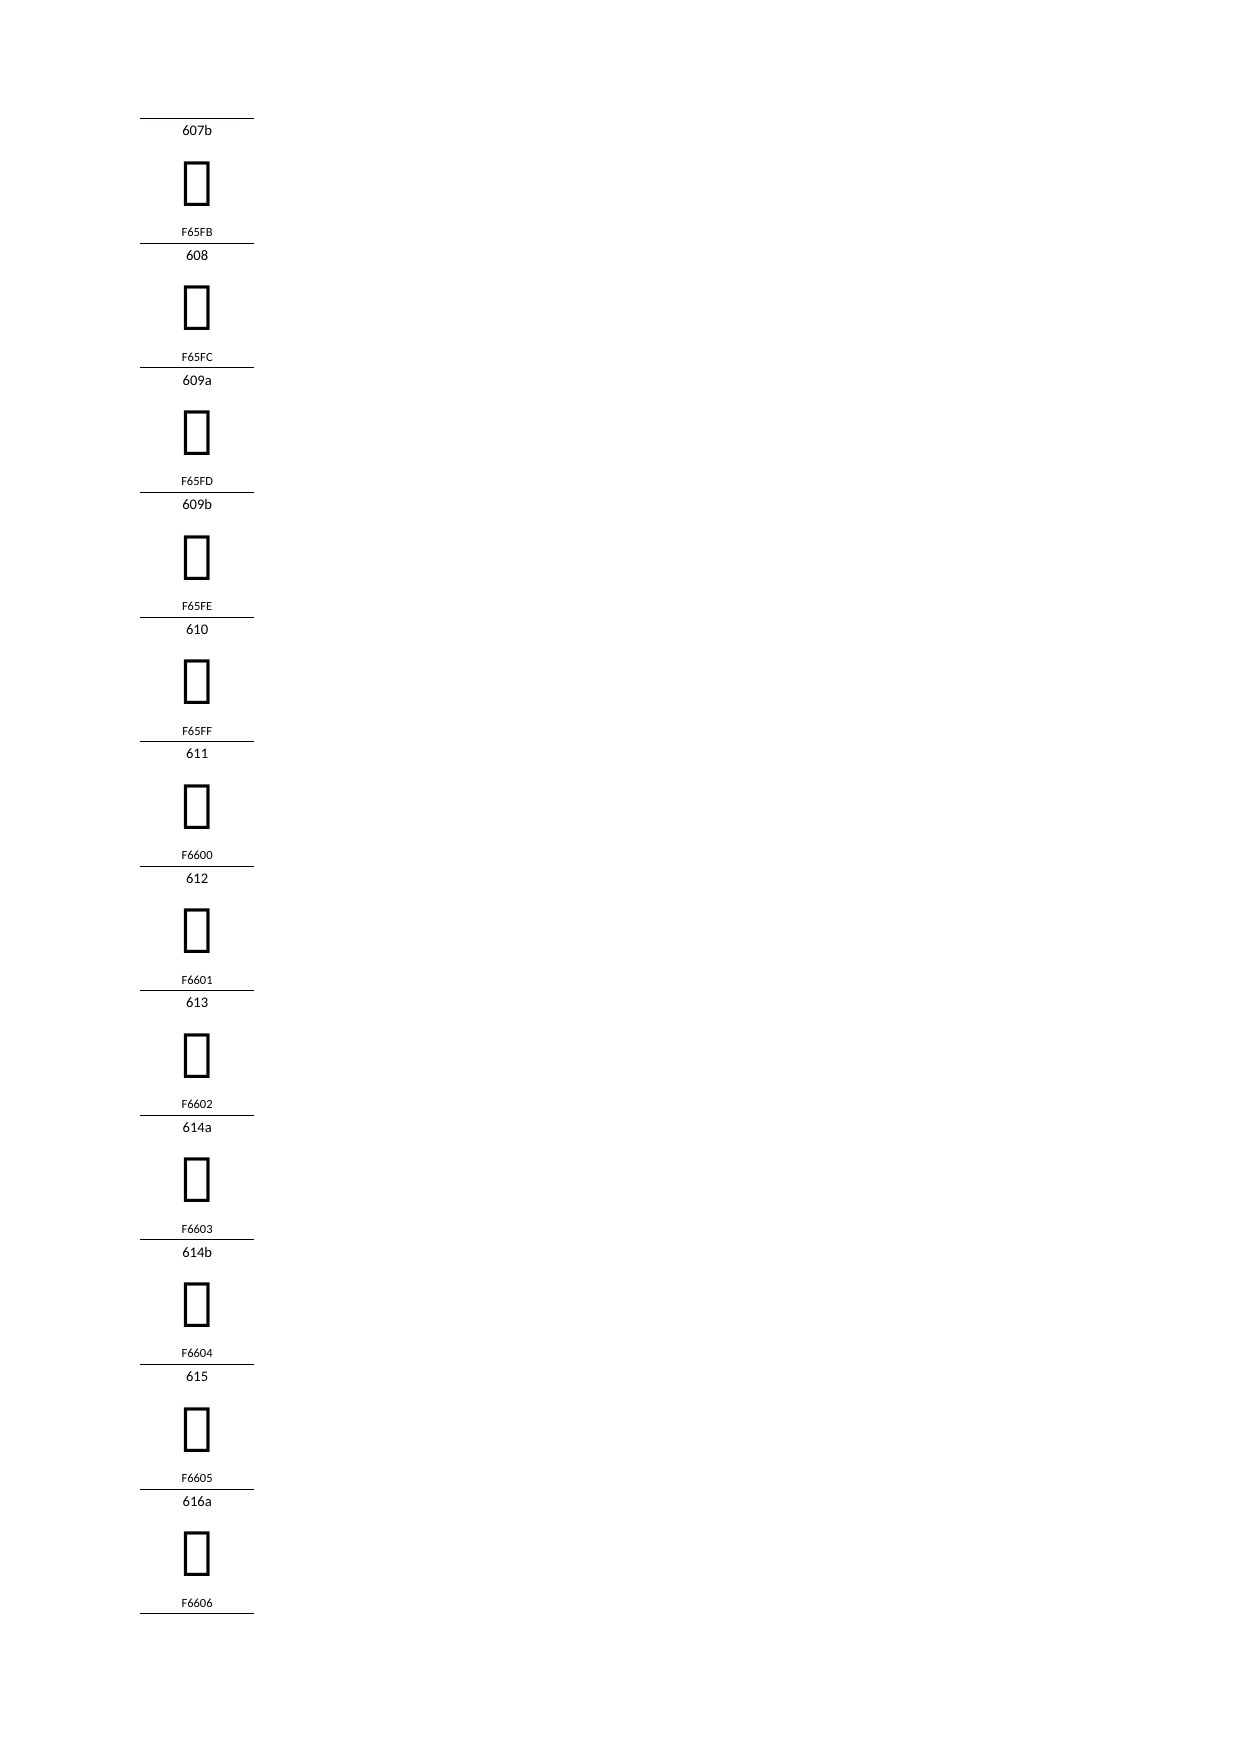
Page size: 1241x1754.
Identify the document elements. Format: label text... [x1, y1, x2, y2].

table_cell 609a 󶗽 F65FD [140, 368, 254, 492]
table_cell 613 󶘂 F6602 [140, 991, 254, 1115]
table_cell 615 󶘅 F6605 [140, 1365, 254, 1488]
table_cell 614a 󶘃 F6603 [140, 1116, 254, 1239]
table_cell 609b 󶗾 F65FE [140, 493, 254, 616]
table_cell 614b 󶘄 F6604 [140, 1240, 254, 1364]
table_cell 616a 󶘆 F6606 [140, 1490, 254, 1613]
table_cell 611 󶘀 F6600 [140, 742, 254, 866]
table_cell 612 󶘁 F6601 [140, 867, 254, 990]
table_cell 607b 󶗻 F65FB [140, 119, 254, 243]
table_cell 610 󶗿 F65FF [140, 618, 254, 741]
table_cell 608 󶗼 F65FC [140, 244, 254, 367]
